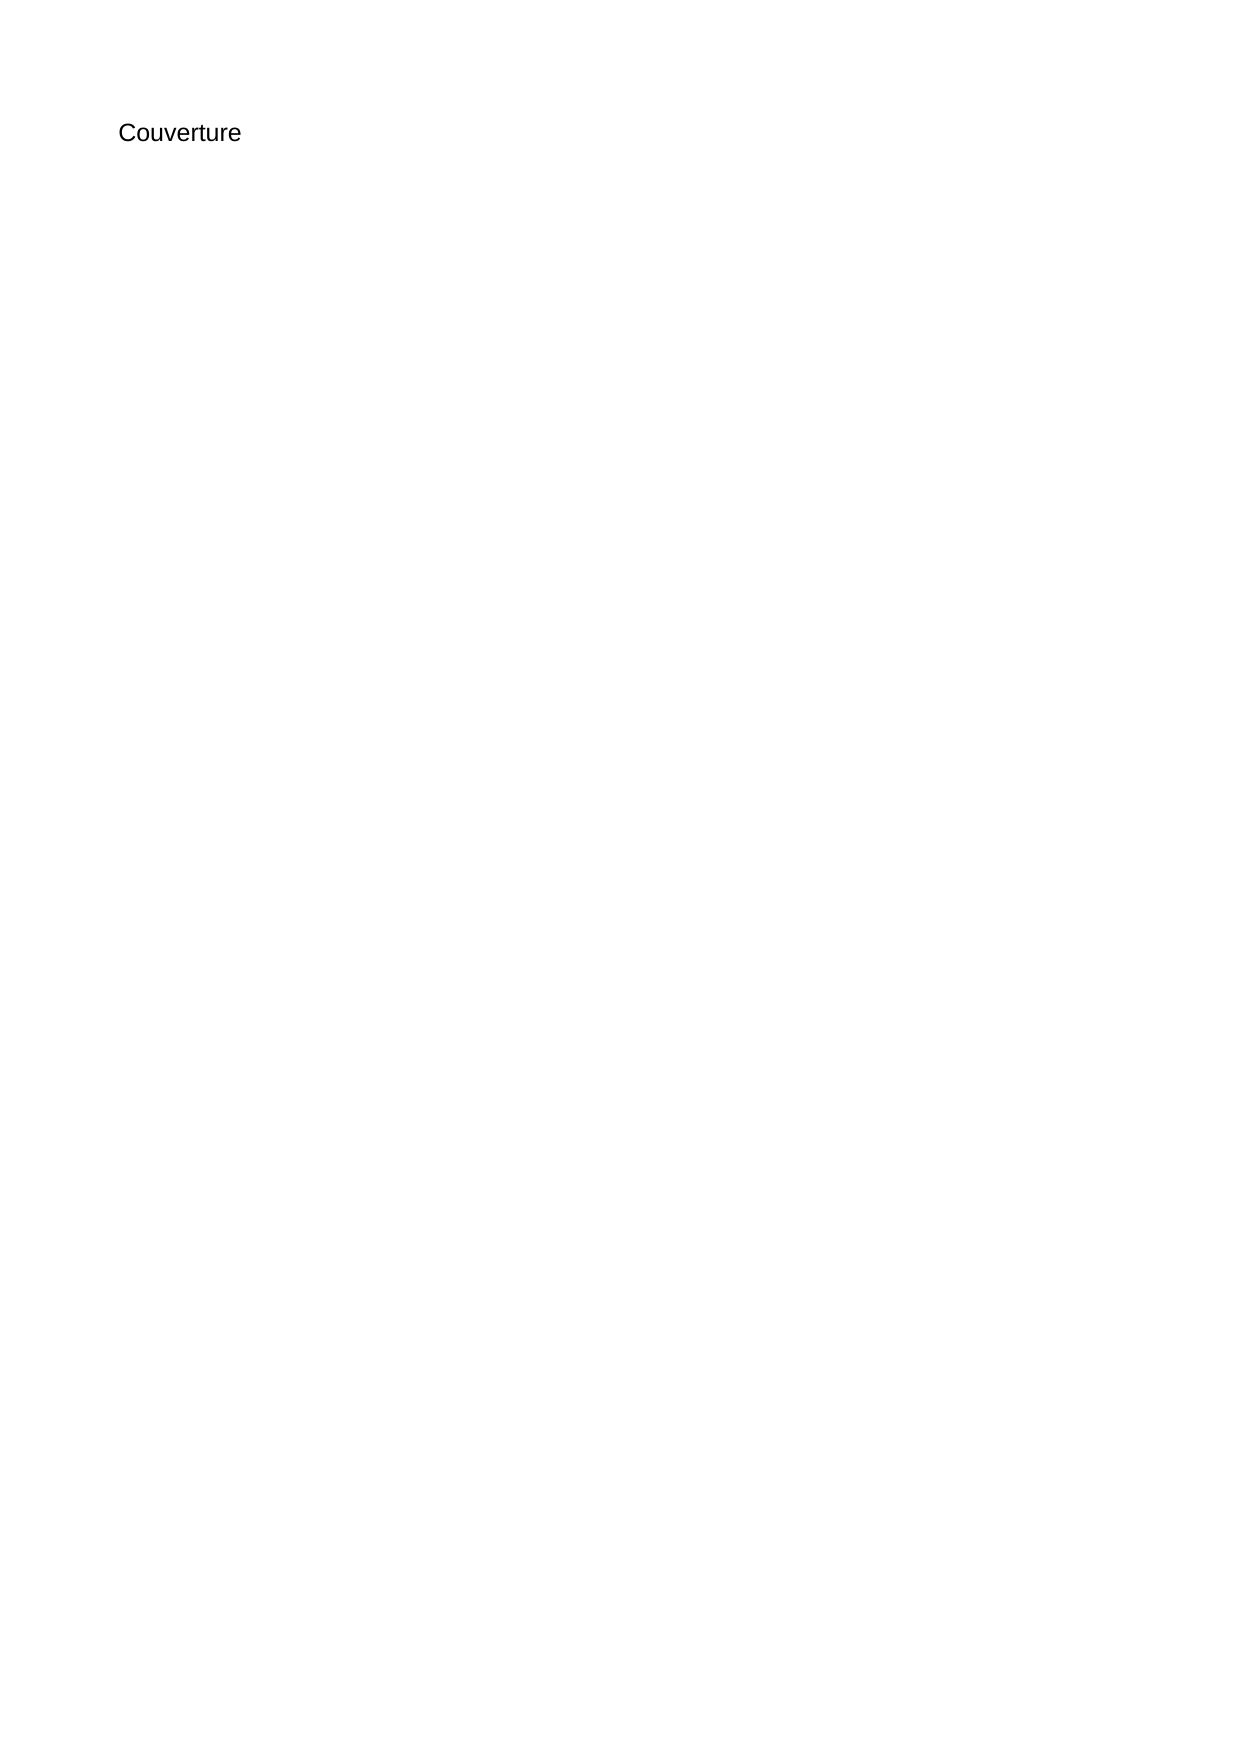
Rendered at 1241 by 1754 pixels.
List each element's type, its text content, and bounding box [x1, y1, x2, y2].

text Couverture [118, 118, 1122, 147]
